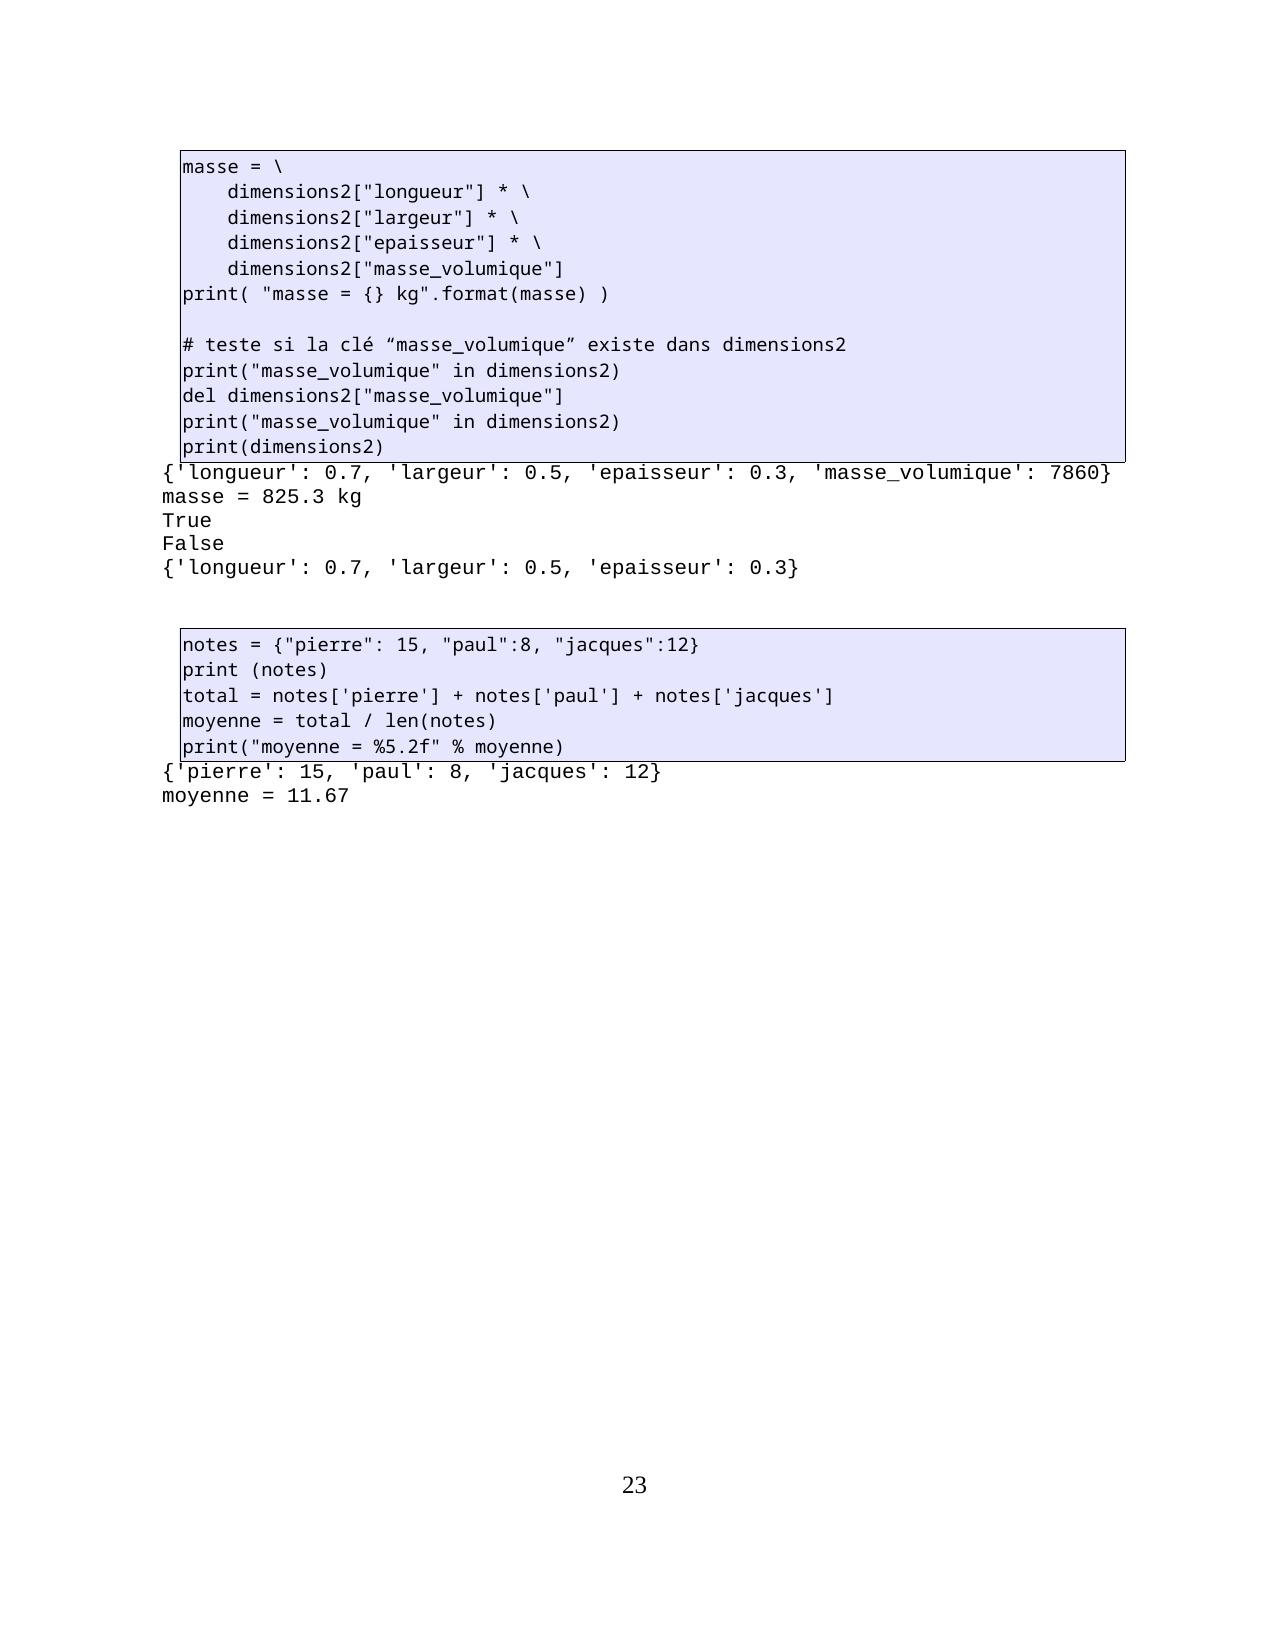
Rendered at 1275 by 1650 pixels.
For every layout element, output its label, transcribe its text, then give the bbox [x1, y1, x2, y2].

text False [162, 533, 1125, 557]
text {'longueur': 0.7, 'largeur': 0.5, 'epaisseur': 0.3} [162, 557, 1125, 581]
text print("moyenne = %5.2f" % moyenne) [181, 730, 1125, 761]
text dimensions2["masse_volumique"] [181, 252, 1125, 278]
text moyenne = total / len(notes) [181, 704, 1125, 730]
text print("masse_volumique" in dimensions2) [181, 405, 1125, 431]
text dimensions2["epaisseur"] * \ [181, 227, 1125, 252]
text dimensions2["largeur"] * \ [181, 201, 1125, 227]
text {'longueur': 0.7, 'largeur': 0.5, 'epaisseur': 0.3, 'masse_volumique': 7860} [162, 462, 1125, 486]
text moyenne = 11.67 [162, 785, 1125, 809]
text print(dimensions2) [181, 431, 1125, 462]
text del dimensions2["masse_volumique"] [181, 380, 1125, 405]
text # teste si la clé “masse_volumique” existe dans dimensions2 [181, 329, 1125, 354]
text dimensions2["longueur"] * \ [181, 176, 1125, 201]
text {'pierre': 15, 'paul': 8, 'jacques': 12} [162, 761, 1125, 785]
text print( "masse = {} kg".format(masse) ) [181, 278, 1125, 303]
text masse = 825.3 kg [162, 486, 1125, 509]
text masse = \ [181, 151, 1125, 176]
text total = notes['pierre'] + notes['paul'] + notes['jacques'] [181, 679, 1125, 704]
text notes = {"pierre": 15, "paul":8, "jacques":12} [181, 629, 1125, 653]
text True [162, 509, 1125, 533]
text print("masse_volumique" in dimensions2) [181, 354, 1125, 380]
text print (notes) [181, 653, 1125, 679]
